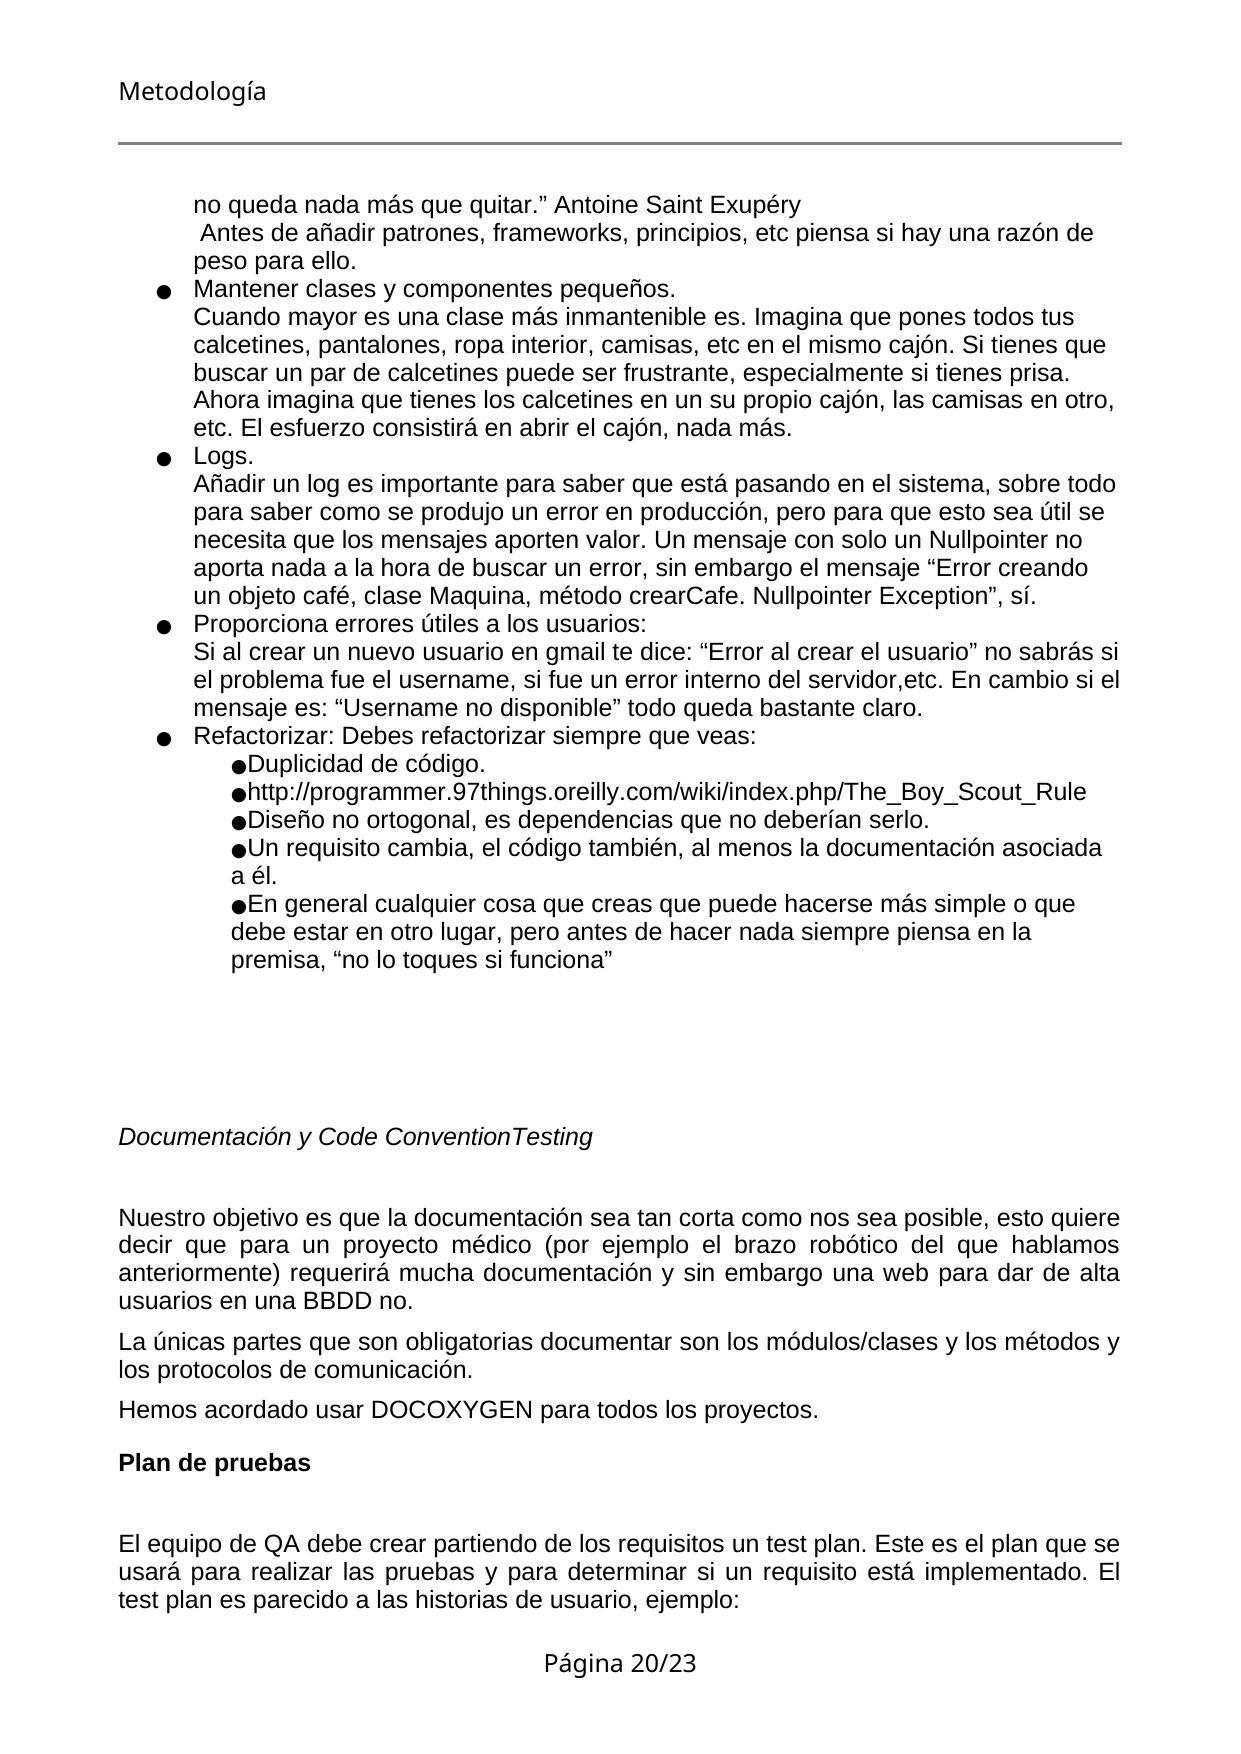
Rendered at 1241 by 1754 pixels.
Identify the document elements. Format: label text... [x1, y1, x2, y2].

list Mantener clases y componentes pequeños. Cuando mayor es una clase más inmantenible es. Imagina que pones todos tus calcetines, pantalones, ropa interior, camisas, etc en el mismo cajón. Si tienes que buscar un par de calcetines puede ser frustrante, especialmente si tienes prisa. Ahora imagina que tienes los calcetines en un su propio cajón, las camisas en otro, etc. El esfuerzo consistirá en abrir el cajón, nada más. [156, 274, 1122, 442]
list Un requisito cambia, el código también, al menos la documentación asociada a él. [118, 834, 1122, 889]
text El equipo de QA debe crear partiendo de los requisitos un test plan. Este es el plan que se usará para realizar las pruebas y para determinar si un requisito está implementado. El test plan es parecido a las historias de usuario, ejemplo: [118, 1530, 1122, 1613]
text Hemos acordado usar DOCOXYGEN para todos los proyectos. [118, 1396, 1122, 1424]
list Proporciona errores útiles a los usuarios: Si al crear un nuevo usuario en gmail te dice: “Error al crear el usuario” no sabrás si el problema fue el username, si fue un error interno del servidor,etc. En cambio si el mensaje es: “Username no disponible” todo queda bastante claro. [156, 610, 1122, 722]
text La únicas partes que son obligatorias documentar son los módulos/clases y los métodos y los protocolos de comunicación. [118, 1328, 1122, 1383]
list Diseño no ortogonal, es dependencias que no deberían serlo. [118, 806, 1122, 834]
text Nuestro objetivo es que la documentación sea tan corta como nos sea posible, esto quiere decir que para un proyecto médico (por ejemplo el brazo robótico del que hablamos anteriormente) requerirá mucha documentación y sin embargo una web para dar de alta usuarios en una BBDD no. [118, 1203, 1122, 1315]
list no queda nada más que quitar.” Antoine Saint Exupéry Antes de añadir patrones, frameworks, principios, etc piensa si hay una razón de peso para ello. [156, 191, 1122, 274]
list En general cualquier cosa que creas que puede hacerse más simple o que debe estar en otro lugar, pero antes de hacer nada siempre piensa en la premisa, “no lo toques si funciona” [118, 889, 1122, 973]
subtitle Plan de pruebas [118, 1449, 1122, 1477]
subtitle Documentación y Code ConventionTesting [118, 1123, 1122, 1151]
list Refactorizar: Debes refactorizar siempre que veas: [156, 722, 1122, 749]
list Logs. Añadir un log es importante para saber que está pasando en el sistema, sobre todo para saber como se produjo un error en producción, pero para que esto sea útil se necesita que los mensajes aporten valor. Un mensaje con solo un Nullpointer no aporta nada a la hora de buscar un error, sin embargo el mensaje “Error creando un objeto café, clase Maquina, método crearCafe. Nullpointer Exception”, sí. [156, 442, 1122, 610]
list Duplicidad de código. [118, 749, 1122, 778]
list http://programmer.97things.oreilly.com/wiki/index.php/The_Boy_Scout_Rule [118, 778, 1122, 806]
